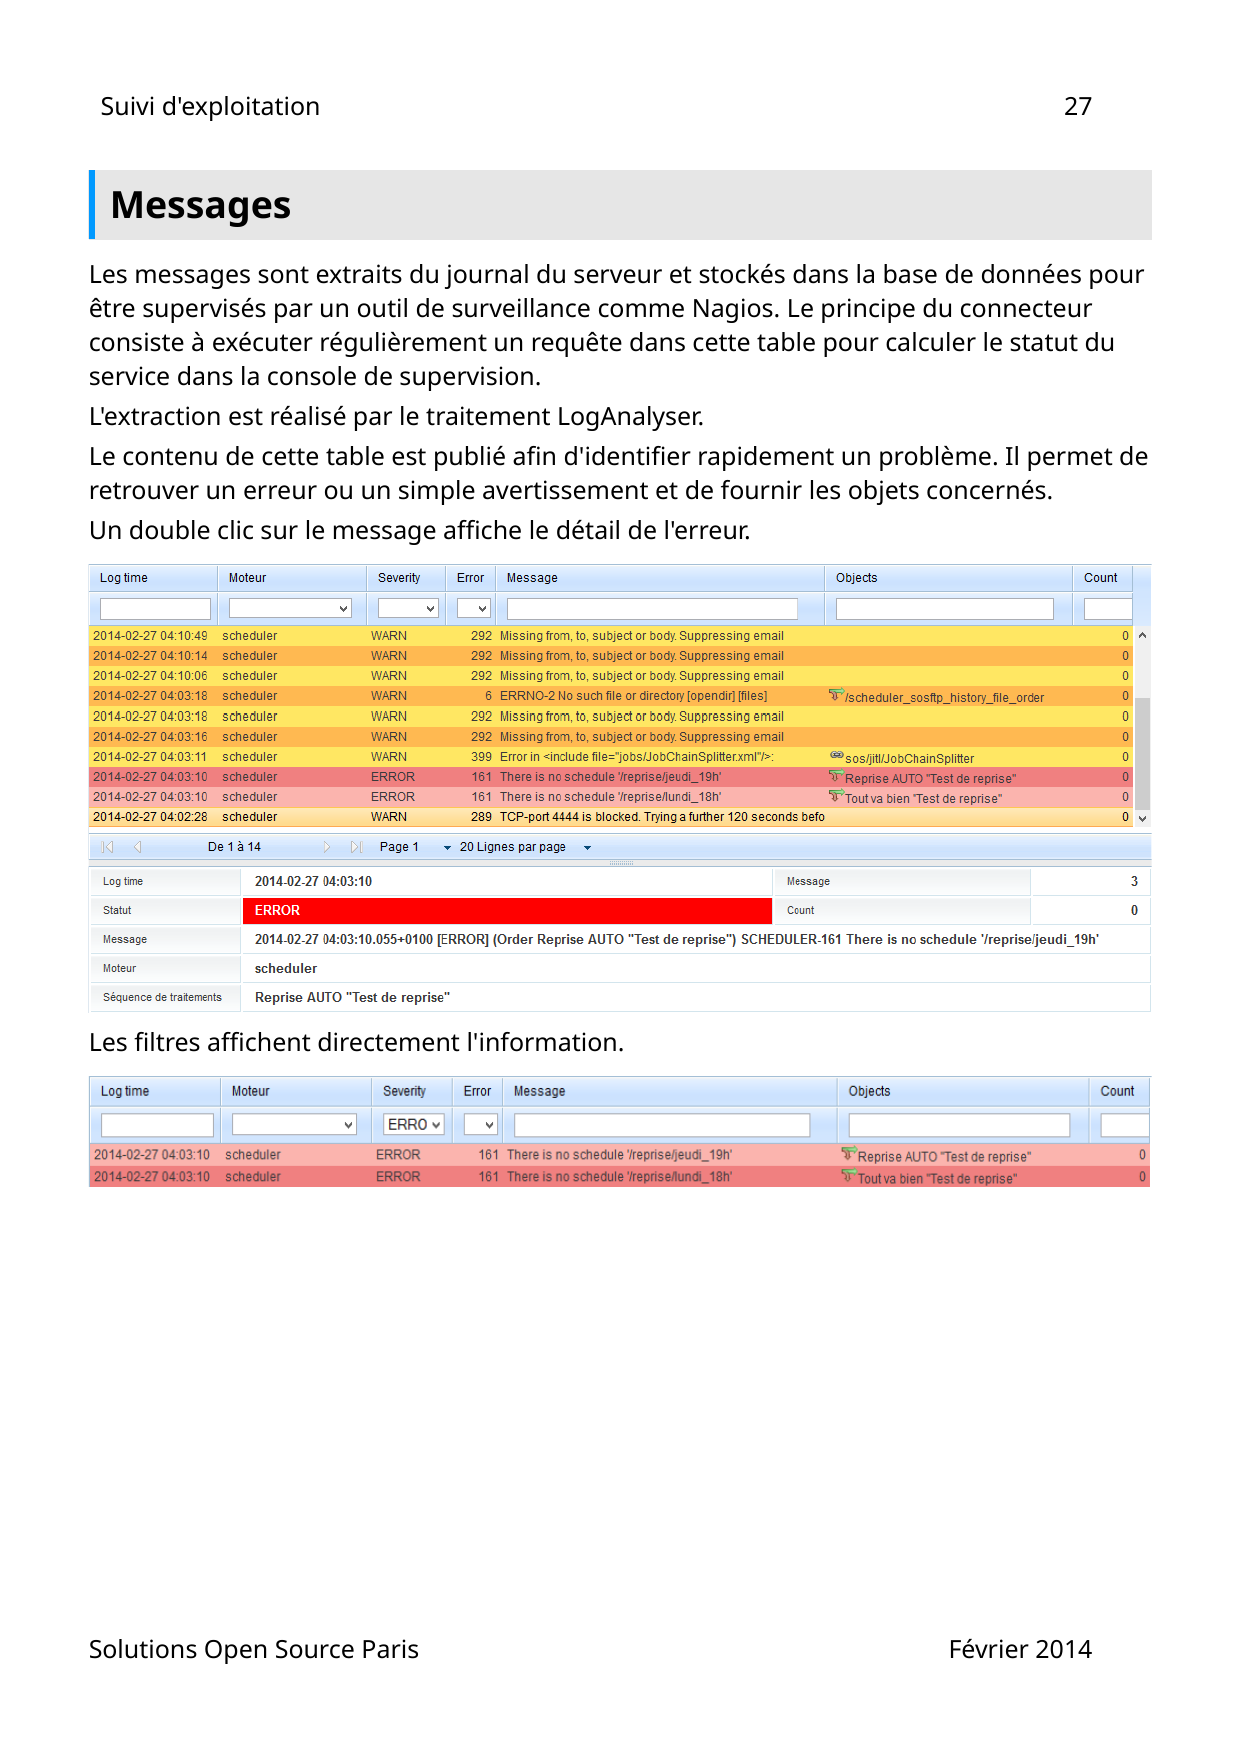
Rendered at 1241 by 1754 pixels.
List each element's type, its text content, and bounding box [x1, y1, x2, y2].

text [88, 553, 1152, 564]
subtitle Messages [95, 171, 1151, 239]
text L'extraction est réalisé par le traitement LogAnalyser. [88, 399, 1152, 433]
text Les messages sont extraits du journal du serveur et stockés dans la base de données pour être supervisés par un outil de surveillance comme Nagios. Le principe du connecteur consiste à exécuter régulièrement un requête dans cette table pour calculer le statut du service dans la console de supervision. [88, 256, 1152, 393]
text Le contenu de cette table est publié afin d'identifier rapidement un problème. Il permet de retrouver un erreur ou un simple avertissement et de fournir les objets concernés. [88, 439, 1152, 507]
text Un double clic sur le message affiche le détail de l'erreur. [88, 513, 1152, 547]
text Les filtres affichent directement l'information. [88, 1013, 1152, 1058]
